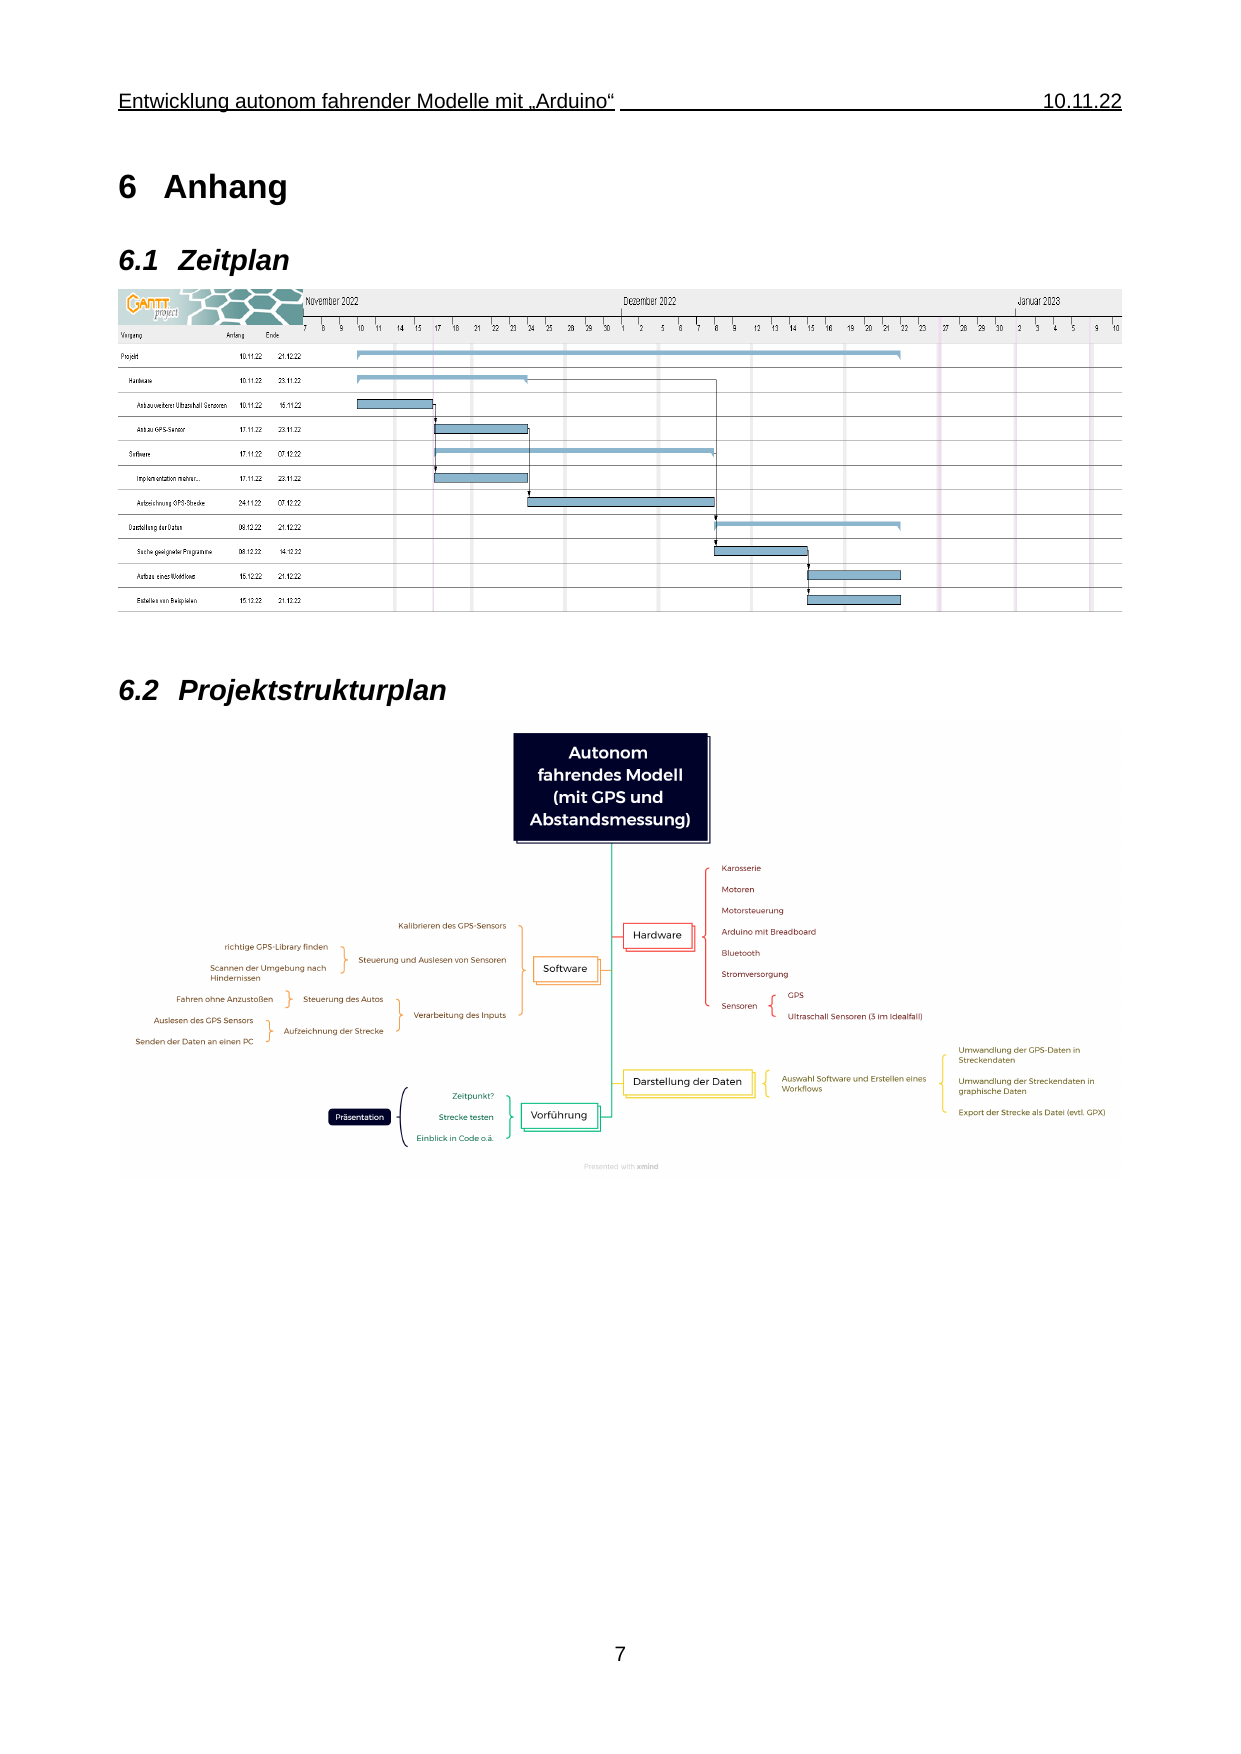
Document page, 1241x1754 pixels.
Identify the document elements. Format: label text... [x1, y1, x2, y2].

picture [118, 289, 1123, 612]
subtitle Anhang [118, 167, 1122, 206]
subtitle Projektstrukturplan [118, 673, 1122, 707]
picture [118, 719, 1123, 1180]
subtitle Zeitplan [118, 243, 1122, 277]
